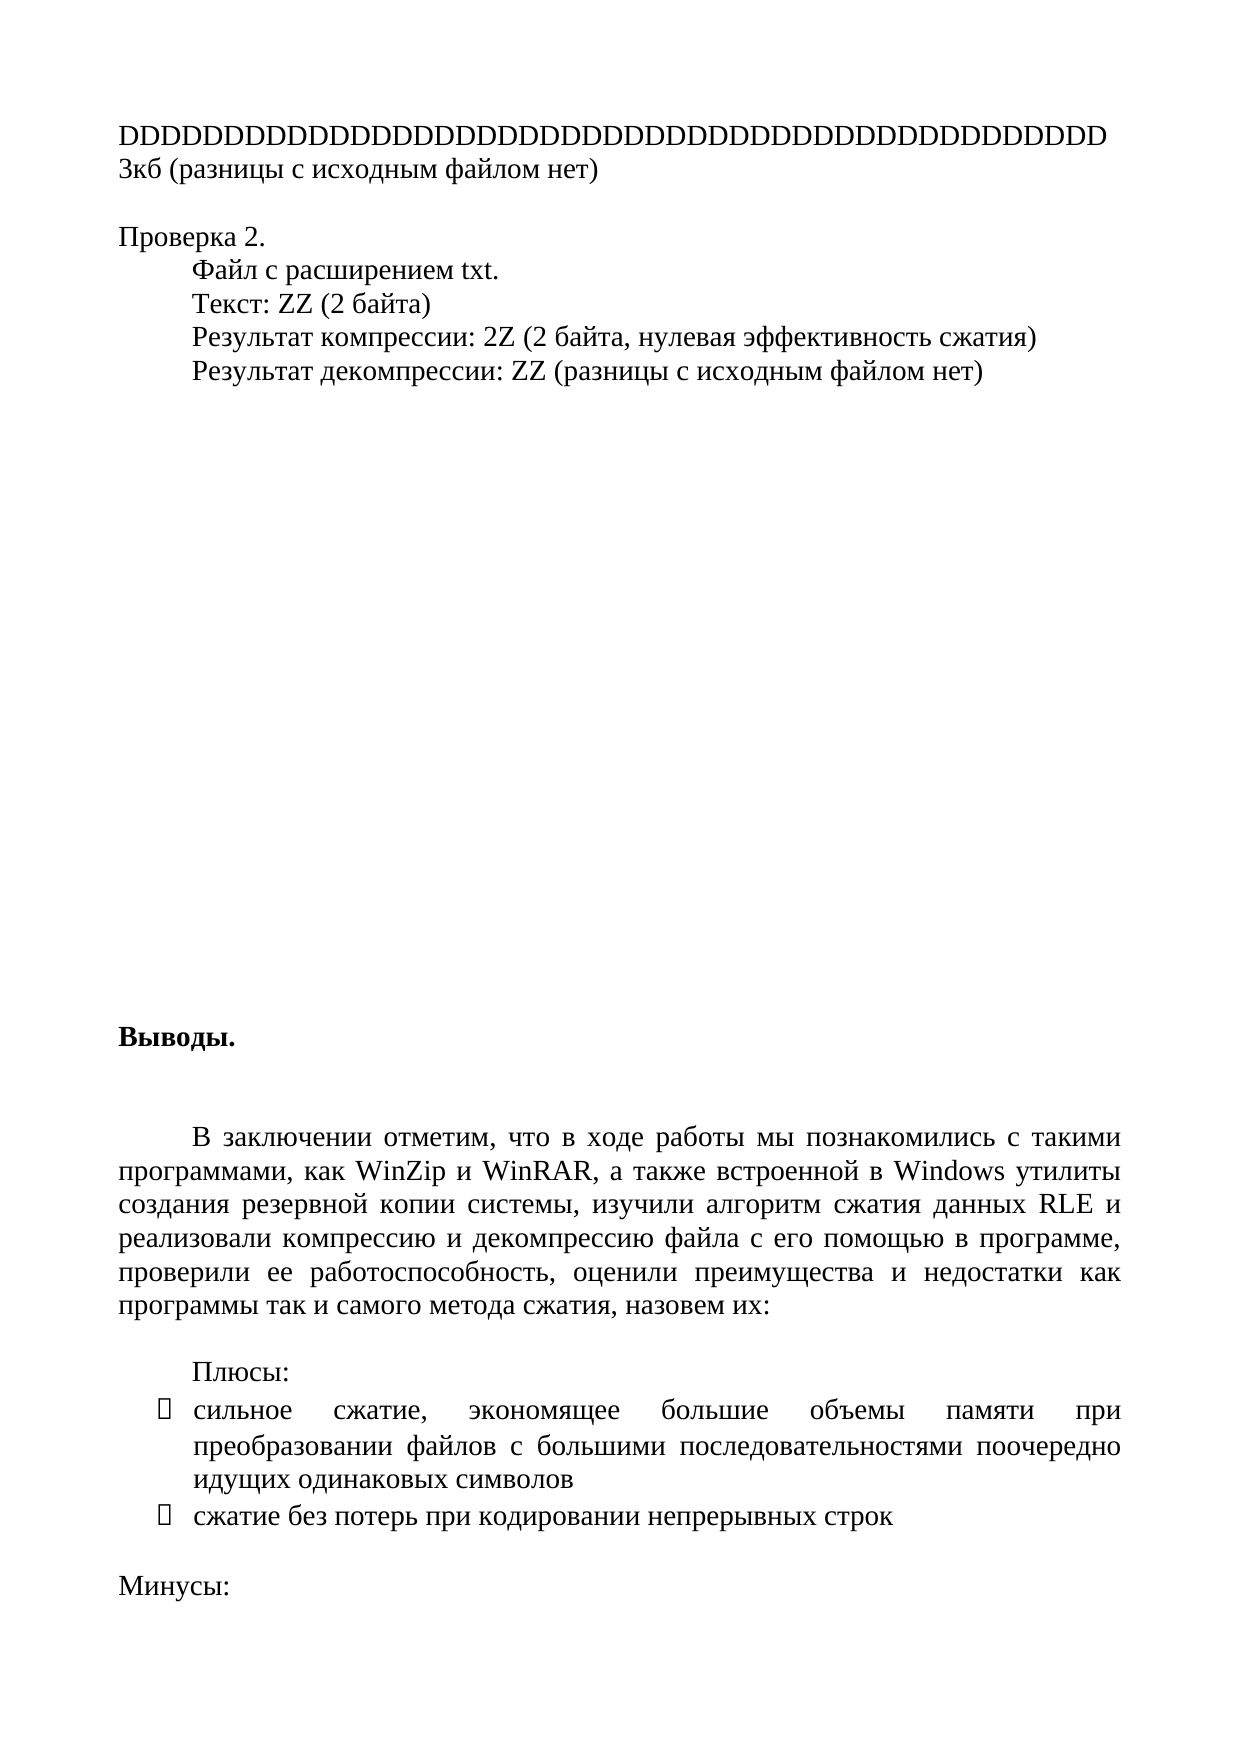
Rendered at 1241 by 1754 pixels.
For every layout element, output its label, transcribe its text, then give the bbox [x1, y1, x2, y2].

text Результат декомпрессии: ZZ (разницы с исходным файлом нет) [118, 353, 1122, 386]
text В заключении отметим, что в ходе работы мы познакомились с такими программами, как WinZip и WinRAR, а также встроенной в Windows утилиты создания резервной копии системы, изучили алгоритм сжатия данных RLE и реализовали компрессию и декомпрессию файла с его помощью в программе, проверили ее работоспособность, оценили преимущества и недостатки как программы так и самого метода сжатия, назовем их: [118, 1119, 1122, 1321]
text DDDDDDDDDDDDDDDDDDDDDDDDDDDDDDDDDDDDDDDDDDDDDDD3кб (разницы с исходным файлом нет) [118, 118, 1122, 185]
text Текст: ZZ (2 байта) [118, 286, 1122, 319]
text Выводы. [118, 1019, 1122, 1052]
text Файл с расширением txt. [118, 252, 1122, 286]
list сильное сжатие, экономящее большие объемы памяти при преобразовании файлов с большими последовательностями поочередно идущих одинаковых символов [156, 1388, 1122, 1495]
text Результат компрессии: 2Z (2 байта, нулевая эффективность сжатия) [118, 319, 1122, 353]
text Минусы: [118, 1568, 1122, 1601]
text Плюсы: [118, 1354, 1122, 1388]
text Проверка 2. [118, 219, 1122, 252]
list сжатие без потерь при кодировании непрерывных строк [156, 1495, 1122, 1534]
